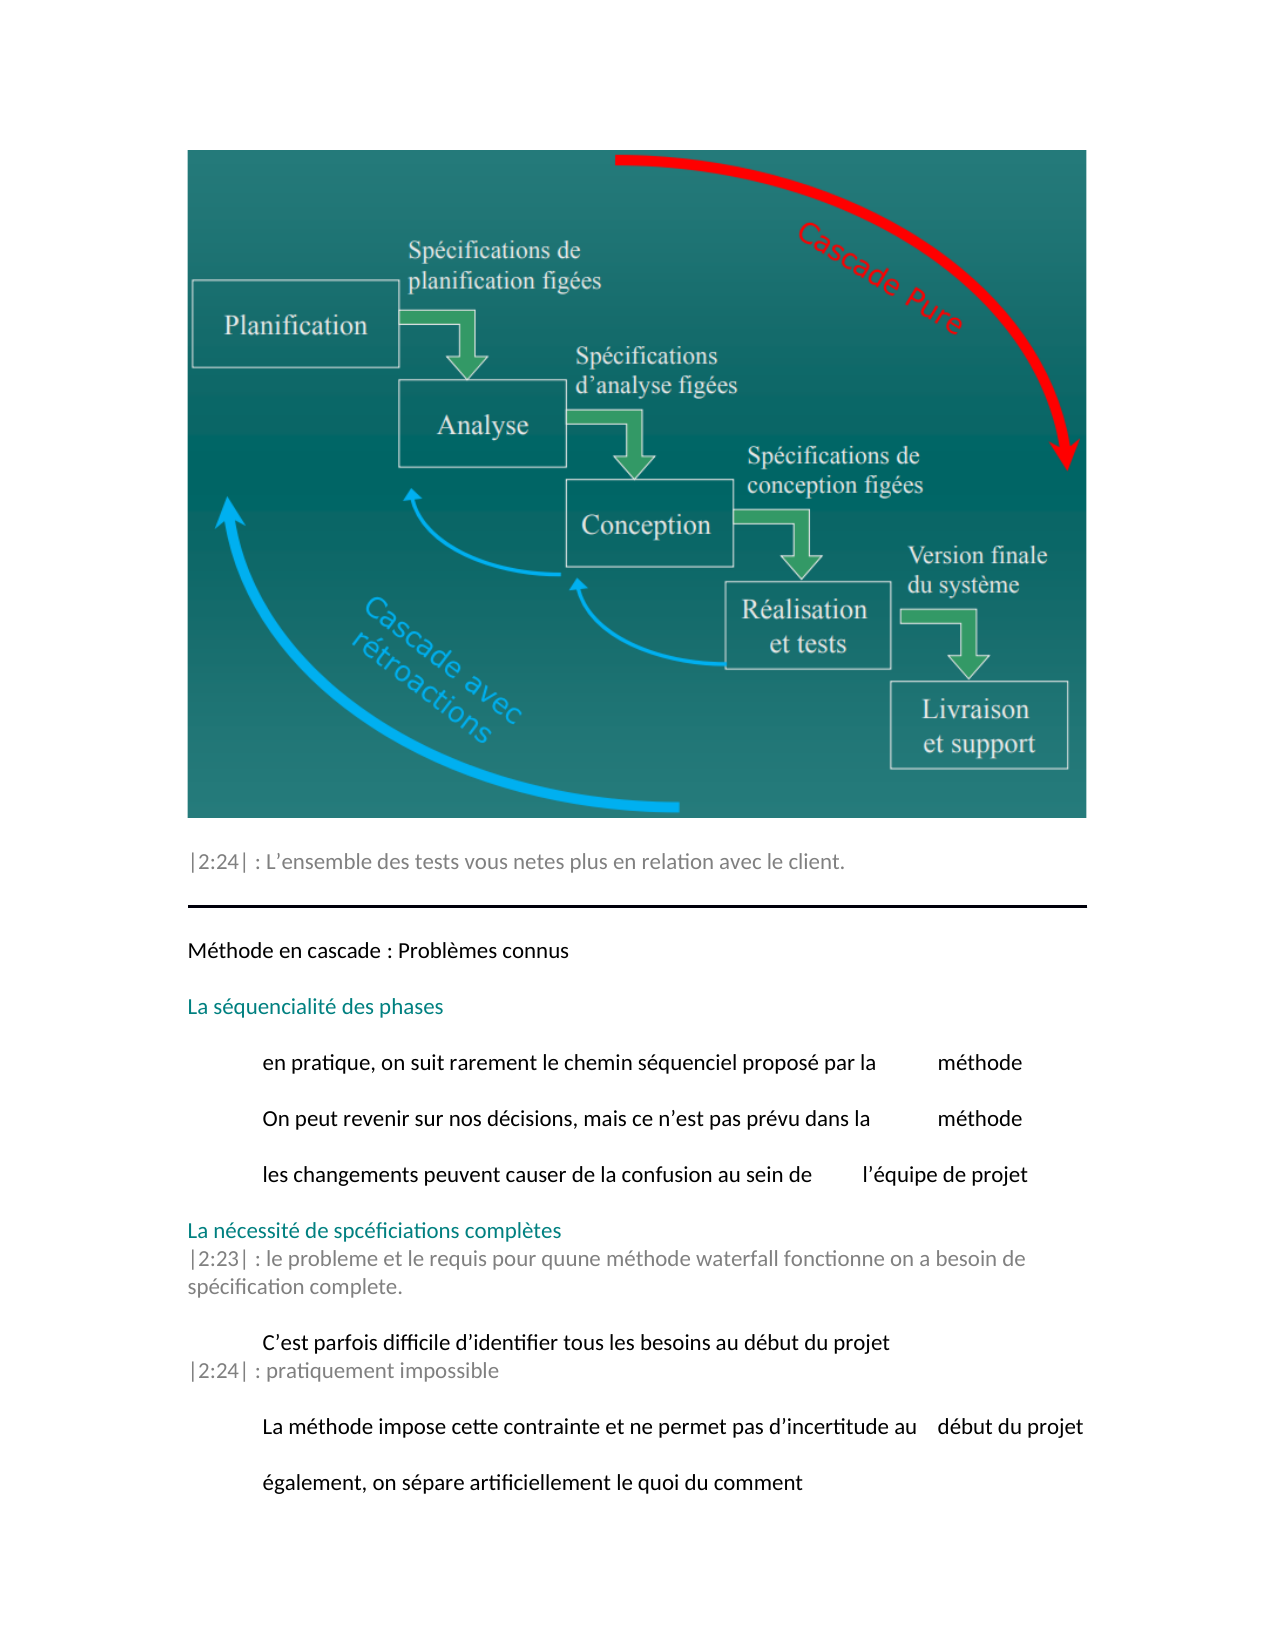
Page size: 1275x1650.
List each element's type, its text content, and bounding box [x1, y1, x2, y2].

text La nécessité de spcéficiations complètes [187, 1216, 1087, 1244]
text La méthode impose cette contrainte et ne permet pas d’incertitude au début du projet [187, 1412, 1087, 1440]
text également, on sépare artificiellement le quoi du comment [187, 1468, 1087, 1496]
text |2:24| : pratiquement impossible [187, 1356, 1087, 1384]
text C’est parfois difficile d’identifier tous les besoins au début du projet [187, 1328, 1087, 1356]
text La séquencialité des phases [187, 992, 1087, 1020]
text |2:24| : L’ensemble des tests vous netes plus en relation avec le client. [187, 847, 1087, 875]
text On peut revenir sur nos décisions, mais ce n’est pas prévu dans la méthode [187, 1104, 1087, 1132]
text |2:23| : le probleme et le requis pour quune méthode waterfall fonctionne on a besoin de spécification complete. [187, 1244, 1087, 1300]
text les changements peuvent causer de la confusion au sein de l’équipe de projet [187, 1160, 1087, 1188]
picture [187, 150, 1087, 818]
text en pratique, on suit rarement le chemin séquenciel proposé par la méthode [187, 1048, 1087, 1076]
text Méthode en cascade : Problèmes connus [187, 936, 1087, 964]
